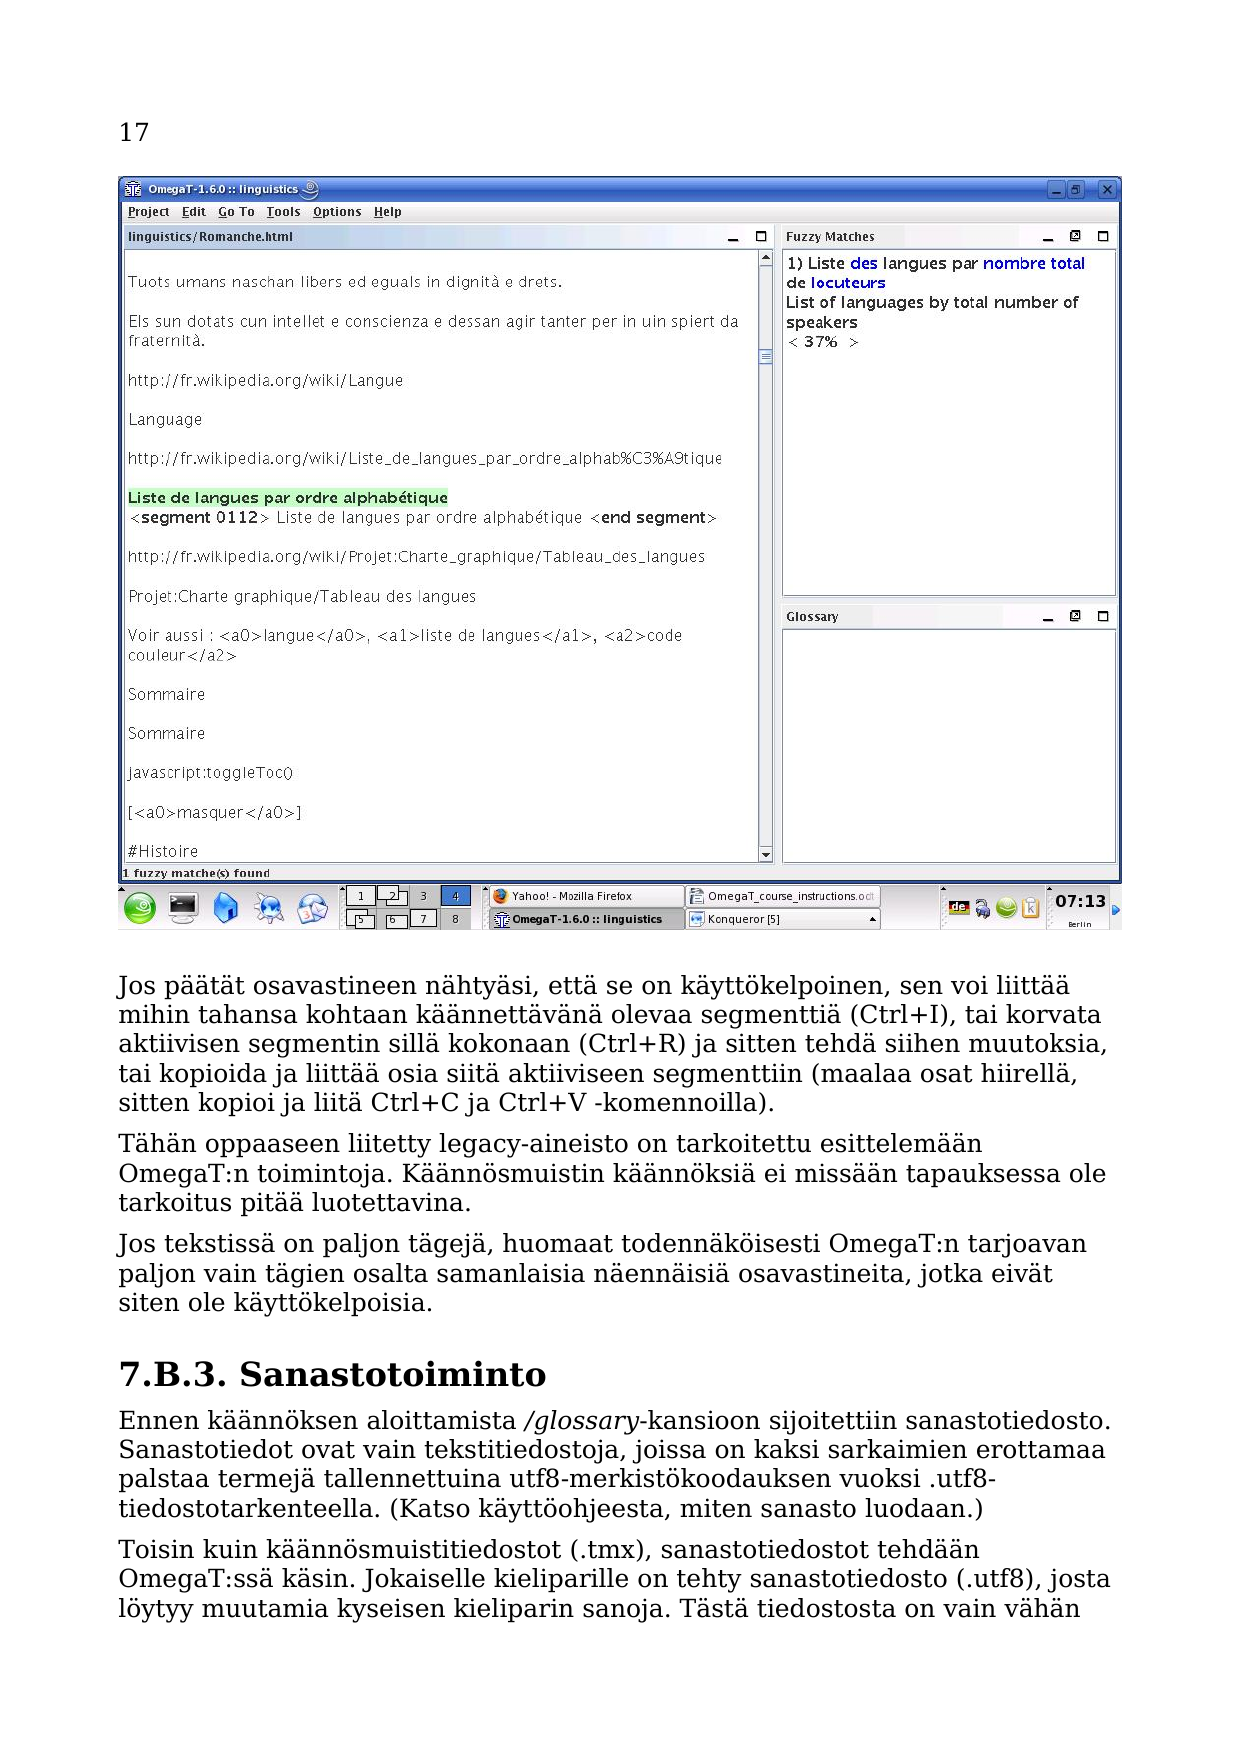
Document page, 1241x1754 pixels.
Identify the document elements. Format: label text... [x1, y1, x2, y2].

subtitle 7.B.3. Sanastotoiminto [118, 1354, 1122, 1394]
text Jos päätät osavastineen nähtyäsi, että se on käyttökelpoinen, sen voi liittää mihin tahansa kohtaan käännettävänä olevaa segmenttiä (Ctrl+I), tai korvata aktiivisen segmentin sillä kokonaan (Ctrl+R) ja sitten tehdä siihen muutoksia, tai kopioida ja liittää osia siitä aktiiviseen segmenttiin (maalaa osat hiirellä, sitten kopioi ja liitä Ctrl+C ja Ctrl+V -komennoilla). [118, 971, 1122, 1117]
picture [118, 176, 1122, 930]
text Jos tekstissä on paljon tägejä, huomaat todennäköisesti OmegaT:n tarjoavan paljon vain tägien osalta samanlaisia näennäisiä osavastineita, jotka eivät siten ole käyttökelpoisia. [118, 1229, 1122, 1317]
text Toisin kuin käännösmuistitiedostot (.tmx), sanastotiedostot tehdään OmegaT:ssä käsin. Jokaiselle kieliparille on tehty sanastotiedosto (.utf8), josta löytyy muutamia kyseisen kieliparin sanoja. Tästä tiedostosta on vain vähän [118, 1535, 1122, 1623]
text Tähän oppaaseen liitetty legacy-aineisto on tarkoitettu esittelemään OmegaT:n toimintoja. Käännösmuistin käännöksiä ei missään tapauksessa ole tarkoitus pitää luotettavina. [118, 1129, 1122, 1217]
text Ennen käännöksen aloittamista /glossary-kansioon sijoitettiin sanastotiedosto. Sanastotiedot ovat vain tekstitiedostoja, joissa on kaksi sarkaimien erottamaa palstaa termejä tallennettuina utf8-merkistökoodauksen vuoksi .utf8-tiedostotarkenteella. (Katso käyttöohjeesta, miten sanasto luodaan.) [118, 1406, 1122, 1523]
